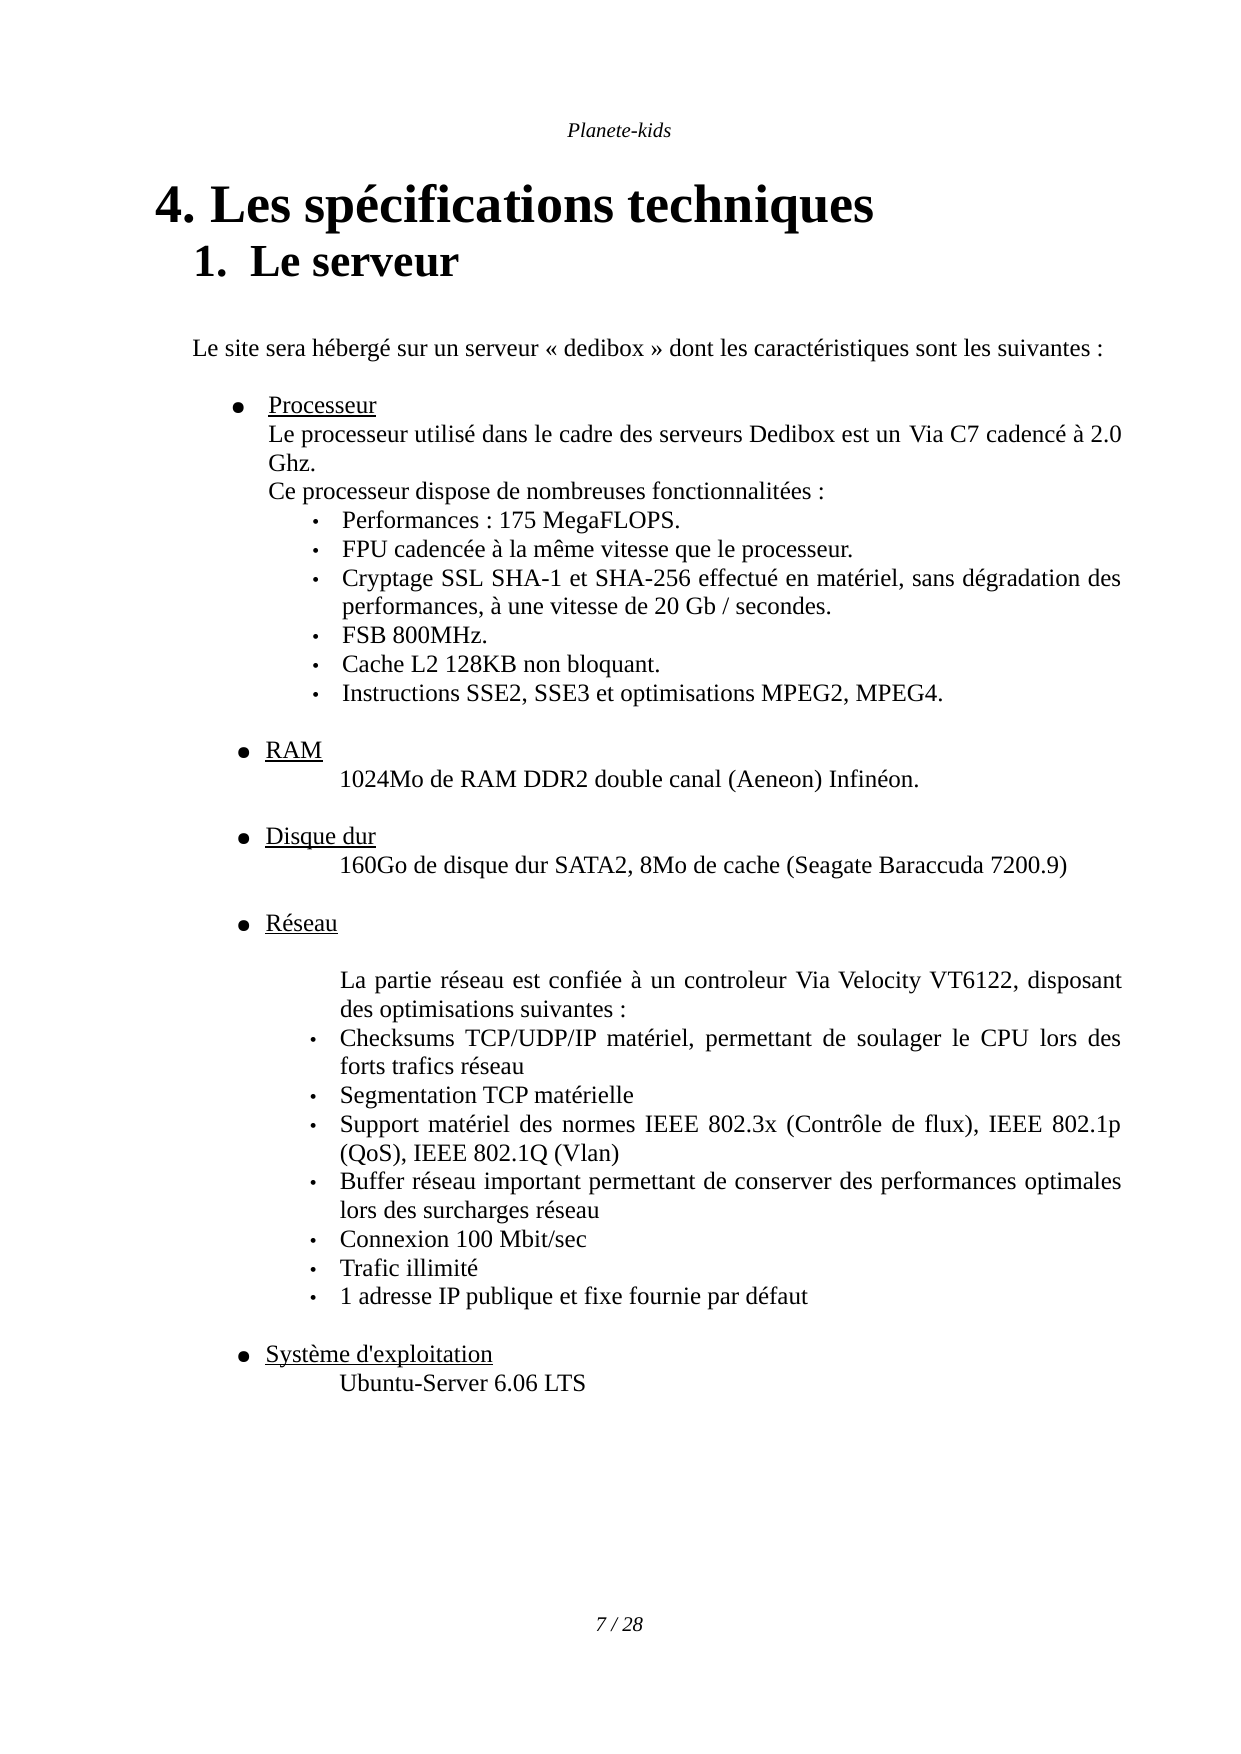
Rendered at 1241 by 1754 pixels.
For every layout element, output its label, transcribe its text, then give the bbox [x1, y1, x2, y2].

list Performances : 175 MegaFLOPS. [312, 505, 1122, 534]
list Processeur [231, 390, 1122, 419]
list FSB 800MHz. [312, 620, 1122, 649]
list Ubuntu-Server 6.06 LTS [309, 1368, 1122, 1396]
list Buffer réseau important permettant de conserver des performances optimales lors des surcharges réseau [310, 1166, 1122, 1224]
text La partie réseau est confiée à un controleur Via Velocity VT6122, disposant des optimisations suivantes : [340, 965, 1122, 1023]
list Support matériel des normes IEEE 802.3x (Contrôle de flux), IEEE 802.1p (QoS), IEEE 802.1Q (Vlan) [310, 1109, 1122, 1166]
list Checksums TCP/UDP/IP matériel, permettant de soulager le CPU lors des forts trafics réseau [310, 1023, 1122, 1080]
list Instructions SSE2, SSE3 et optimisations MPEG2, MPEG4. [312, 678, 1122, 706]
list RAM [236, 735, 1122, 764]
text Le site sera hébergé sur un serveur « dedibox » dont les caractéristiques sont les suivantes : [118, 333, 1122, 361]
list Trafic illimité [310, 1253, 1122, 1281]
list Connexion 100 Mbit/sec [310, 1224, 1122, 1253]
subtitle Le serveur [118, 234, 1122, 287]
list Ce processeur dispose de nombreuses fonctionnalitées : [231, 476, 1122, 505]
list Segmentation TCP matérielle [310, 1080, 1122, 1109]
list FPU cadencée à la même vitesse que le processeur. [312, 534, 1122, 563]
list 1024Mo de RAM DDR2 double canal (Aeneon) Infinéon. [309, 764, 1122, 793]
list Réseau [236, 908, 1122, 936]
list Disque dur [236, 821, 1122, 850]
list Cryptage SSL SHA-1 et SHA-256 effectué en matériel, sans dégradation des performances, à une vitesse de 20 Gb / secondes. [312, 563, 1122, 620]
list Le processeur utilisé dans le cadre des serveurs Dedibox est un Via C7 cadencé à 2.0 Ghz. [231, 419, 1122, 476]
list Cache L2 128KB non bloquant. [312, 649, 1122, 678]
subtitle Les spécifications techniques [156, 172, 1122, 234]
list 1 adresse IP publique et fixe fournie par défaut [310, 1281, 1122, 1310]
list Système d'exploitation [236, 1339, 1122, 1368]
list 160Go de disque dur SATA2, 8Mo de cache (Seagate Baraccuda 7200.9) [309, 850, 1122, 879]
